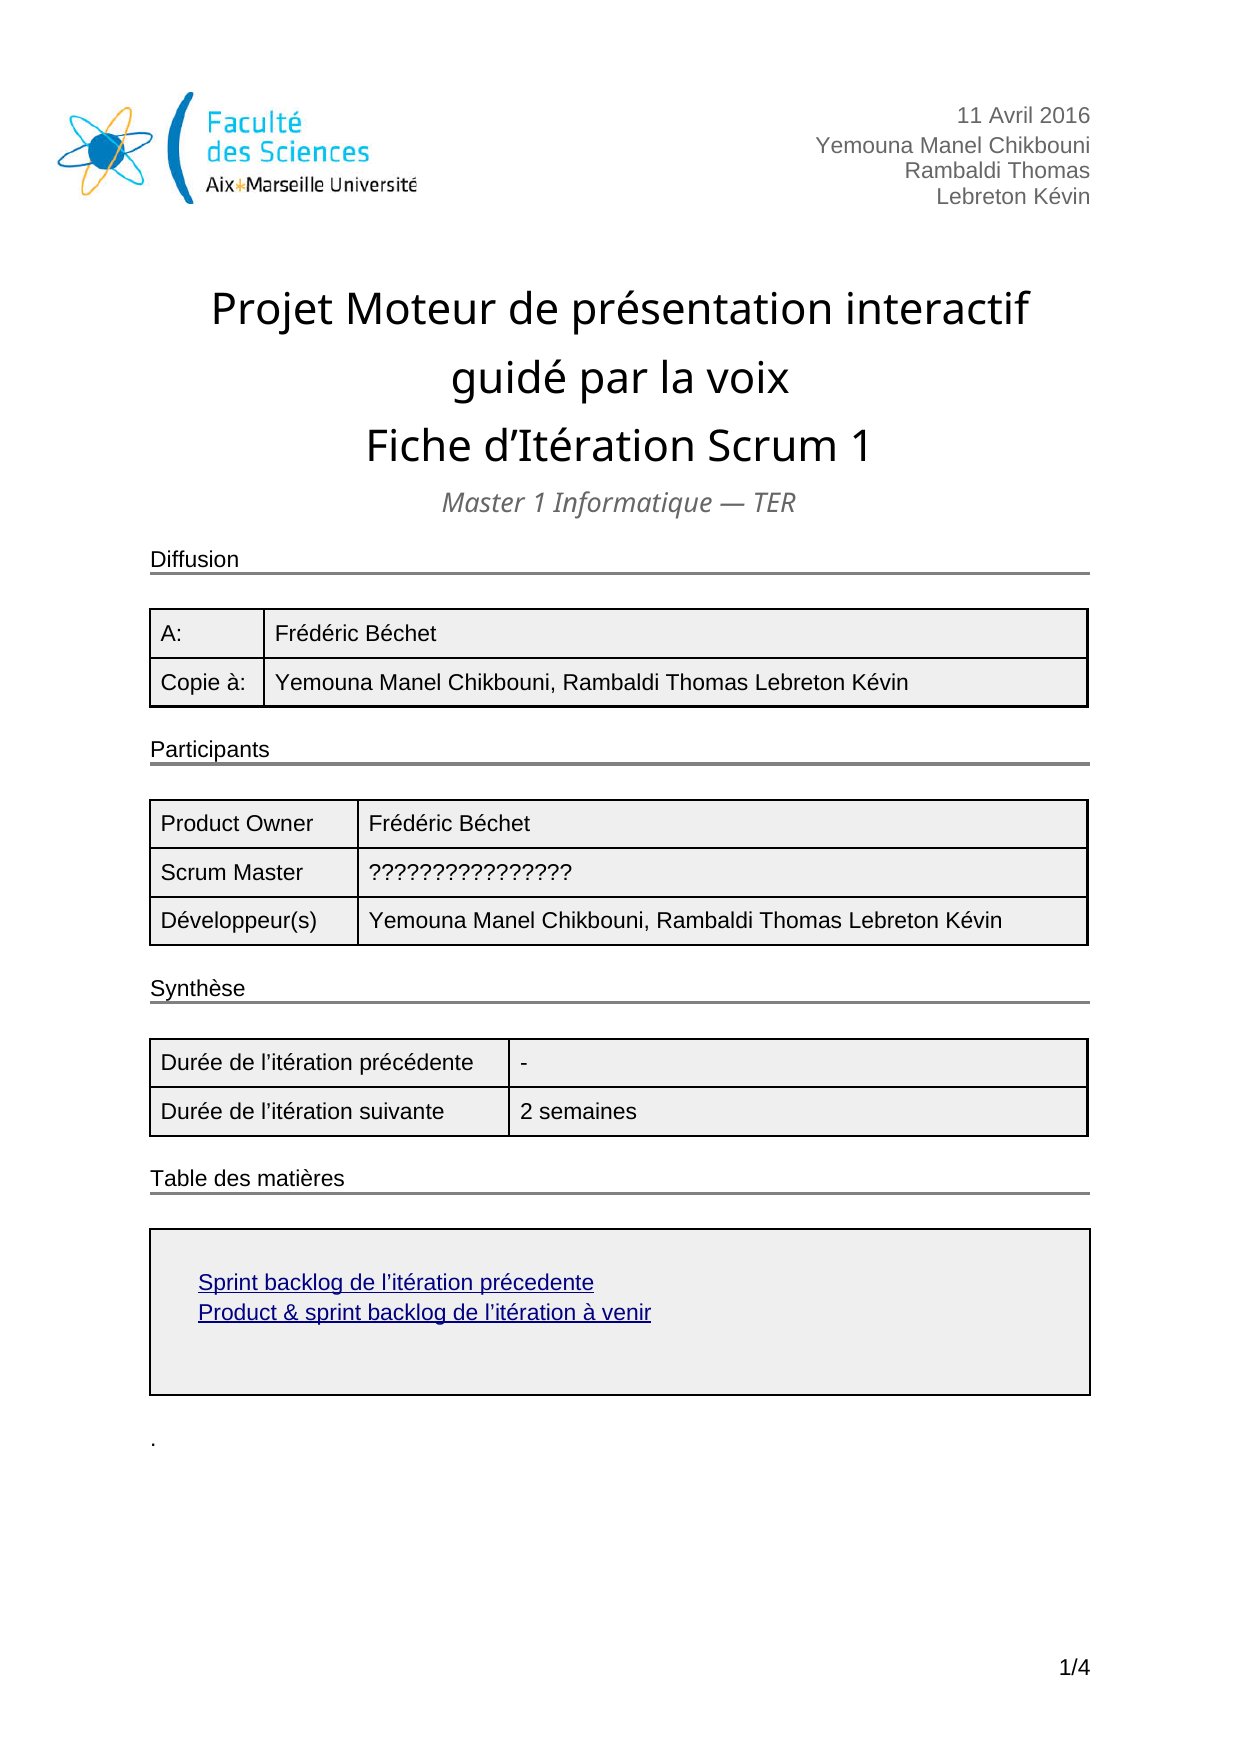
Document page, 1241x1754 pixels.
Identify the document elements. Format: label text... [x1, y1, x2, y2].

text Participants [150, 737, 1090, 762]
title Projet Moteur de présentation interactif guidé par la voix [150, 278, 1090, 406]
table_cell Yemouna Manel Chikbouni, Rambaldi Thomas Lebreton Kévin [265, 659, 1086, 705]
table_header Frédéric Béchet [359, 801, 1086, 847]
table_cell Scrum Master [151, 849, 357, 896]
text Synthèse [150, 976, 1090, 1001]
table_cell Yemouna Manel Chikbouni, Rambaldi Thomas Lebreton Kévin [359, 898, 1086, 944]
text Table des matières [150, 1166, 1090, 1192]
table_cell ???????????????? [359, 849, 1086, 896]
subtitle Master 1 Informatique — TER [150, 483, 1090, 520]
table_cell Durée de l’itération suivante [151, 1088, 508, 1135]
table_cell 2 semaines [510, 1088, 1086, 1135]
table_header Durée de l’itération précédente [151, 1040, 508, 1086]
table_header A: [151, 610, 263, 657]
table_cell Développeur(s) [151, 898, 357, 944]
table_header Sprint backlog de l’itération précedente Product & sprint backlog de l’itération à venir [151, 1230, 1089, 1394]
table_header Product Owner [151, 801, 357, 847]
text . [150, 1426, 1090, 1451]
table_header - [510, 1040, 1086, 1086]
text Diffusion [150, 546, 1090, 572]
picture [56, 92, 417, 204]
table_cell Copie à: [151, 659, 263, 705]
table_header Frédéric Béchet [265, 610, 1086, 657]
title Fiche d’Itération Scrum 1 [150, 415, 1090, 474]
